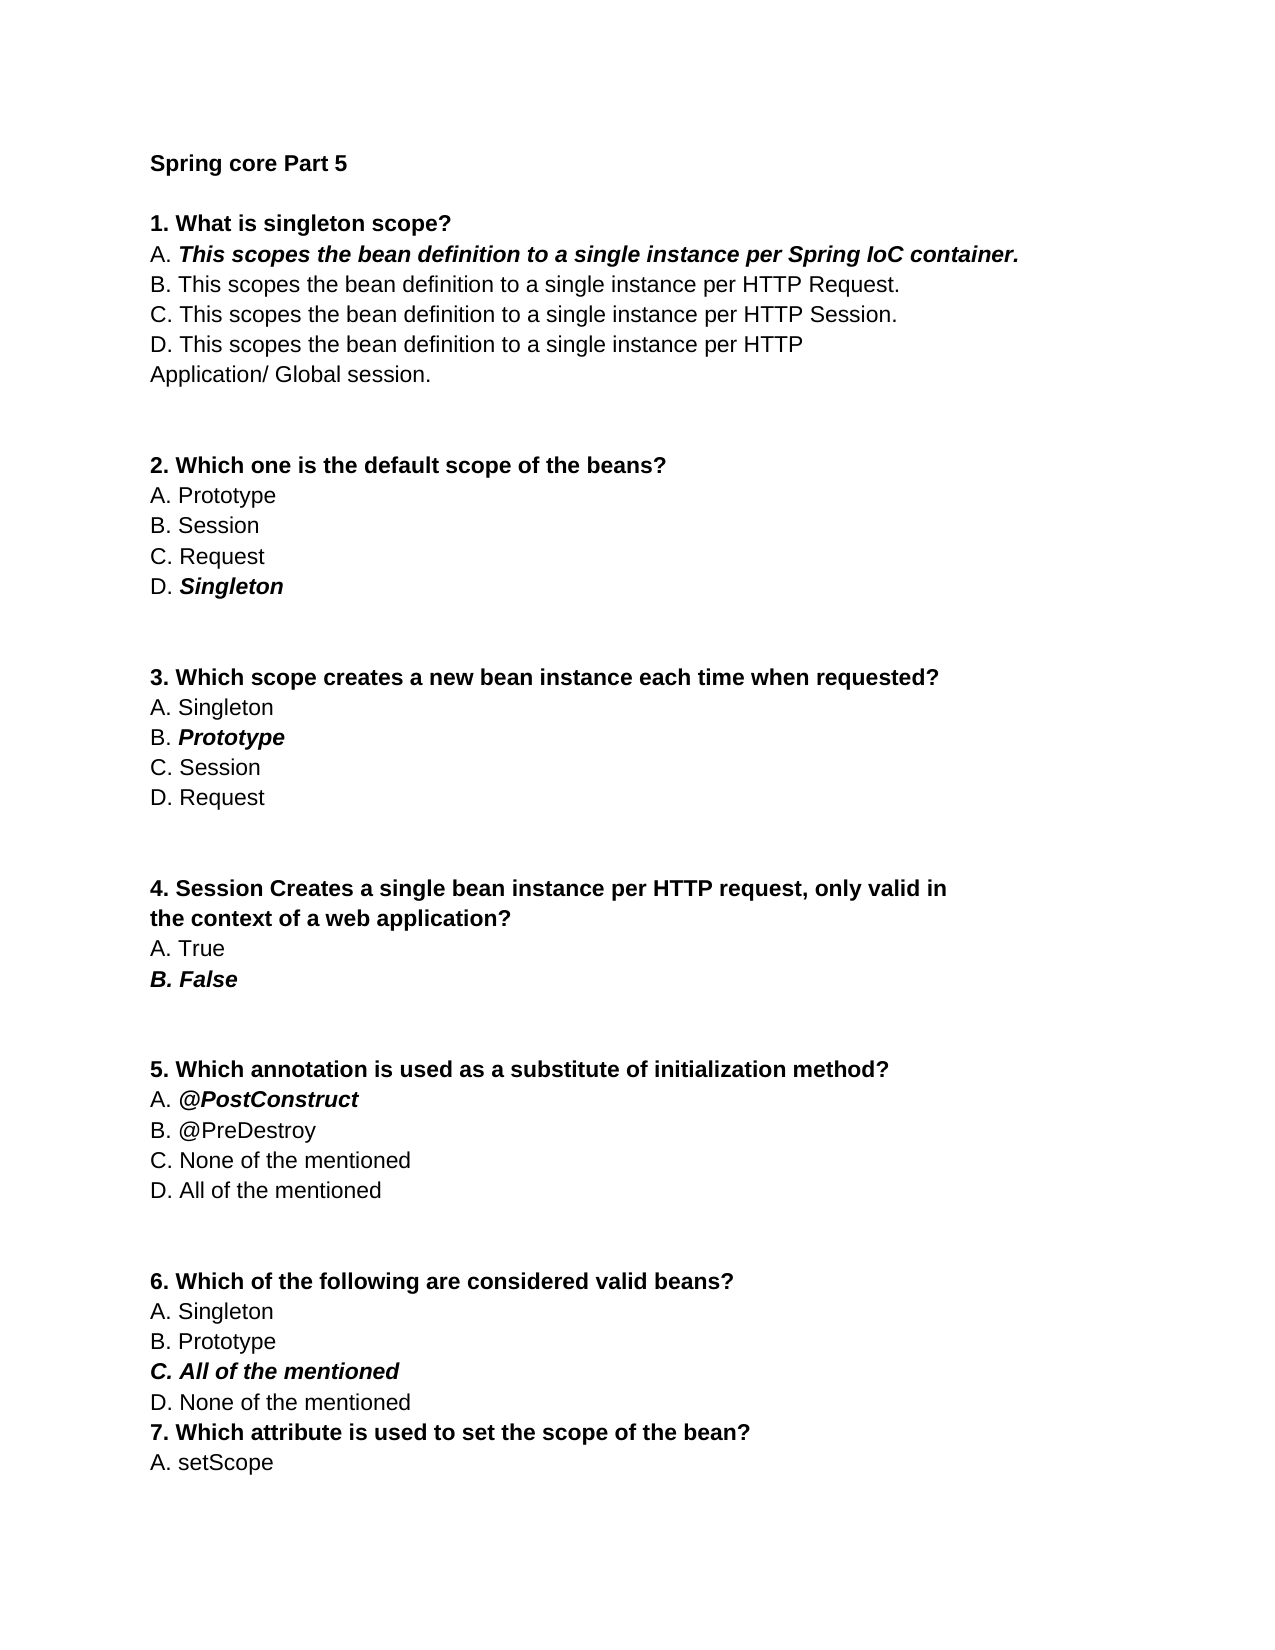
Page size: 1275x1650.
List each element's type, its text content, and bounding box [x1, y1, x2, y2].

text 7. Which attribute is used to set the scope of the bean? [150, 1419, 1125, 1445]
text A. setScope [150, 1449, 1125, 1475]
text B. @PreDestroy [150, 1117, 1125, 1143]
text C. Request [150, 543, 1125, 569]
text C. Session [150, 754, 1125, 781]
text B. This scopes the bean definition to a single instance per HTTP Request. [150, 271, 1125, 297]
text 6. Which of the following are considered valid beans? [150, 1268, 1125, 1294]
text A. This scopes the bean definition to a single instance per Spring IoC container. [150, 241, 1125, 267]
text A. Singleton [150, 1298, 1125, 1324]
text 4. Session Creates a single bean instance per HTTP request, only valid in [150, 875, 1125, 901]
text D. Request [150, 784, 1125, 811]
text B. False [150, 966, 1125, 992]
text A. @PostConstruct [150, 1086, 1125, 1113]
text B. Session [150, 512, 1125, 539]
text 1. What is singleton scope? [150, 210, 1125, 237]
text A. Prototype [150, 482, 1125, 509]
text Spring core Part 5 [150, 150, 1125, 176]
text 5. Which annotation is used as a substitute of initialization method? [150, 1056, 1125, 1083]
text 2. Which one is the default scope of the beans? [150, 452, 1125, 478]
text C. All of the mentioned [150, 1358, 1125, 1385]
text C. This scopes the bean definition to a single instance per HTTP Session. [150, 301, 1125, 327]
text D. This scopes the bean definition to a single instance per HTTP [150, 331, 1125, 358]
text A. Singleton [150, 694, 1125, 720]
text B. Prototype [150, 724, 1125, 750]
text C. None of the mentioned [150, 1147, 1125, 1173]
text A. True [150, 935, 1125, 962]
text 3. Which scope creates a new bean instance each time when requested? [150, 663, 1125, 690]
text B. Prototype [150, 1328, 1125, 1354]
text D. None of the mentioned [150, 1388, 1125, 1415]
text Application/ Global session. [150, 361, 1125, 388]
text D. All of the mentioned [150, 1177, 1125, 1203]
text D. Singleton [150, 573, 1125, 599]
text the context of a web application? [150, 905, 1125, 932]
